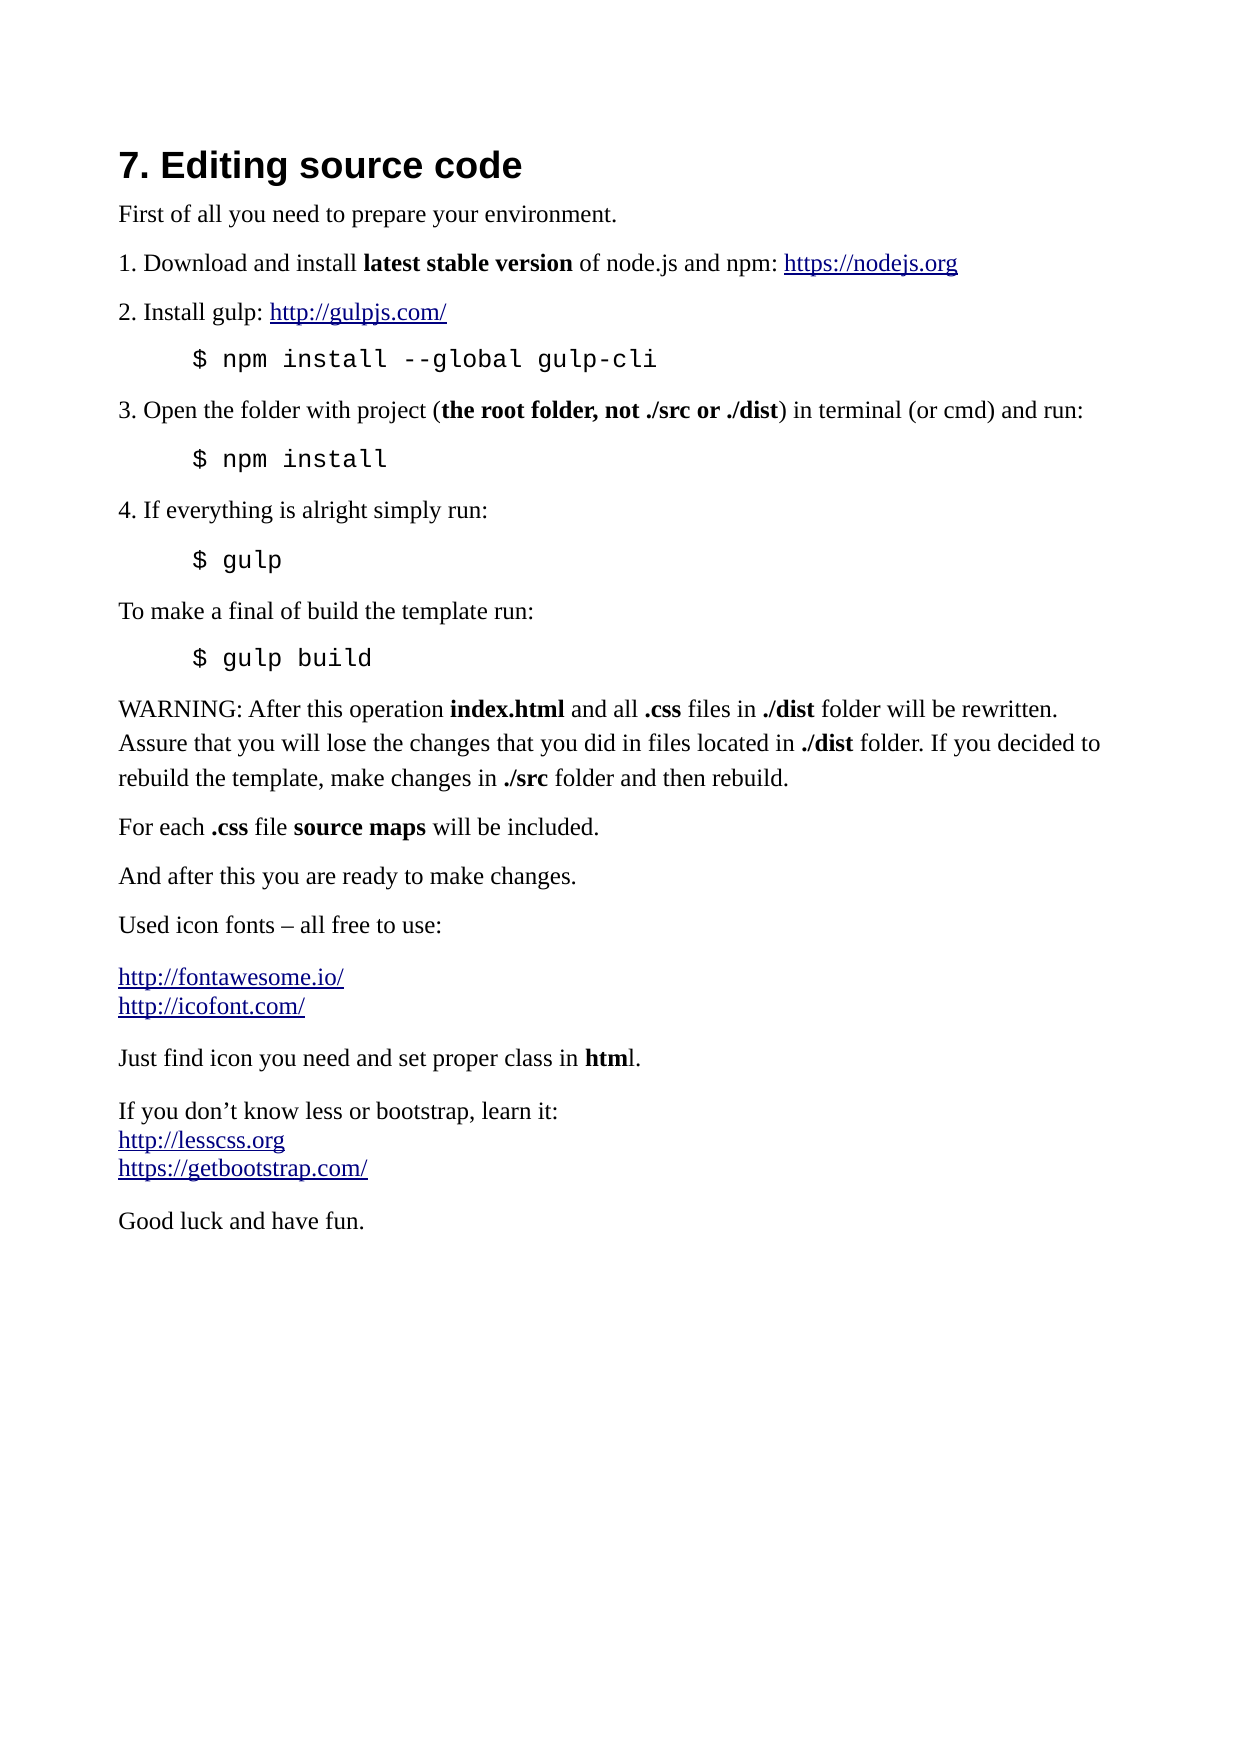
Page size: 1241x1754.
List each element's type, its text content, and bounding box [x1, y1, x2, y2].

text And after this you are ready to make changes. [118, 861, 1122, 890]
subtitle 7. Editing source code [118, 143, 1122, 187]
text 4. If everything is alright simply run: [118, 496, 1122, 524]
text To make a final of build the template run: [118, 596, 1122, 625]
text Good luck and have fun. [118, 1206, 1122, 1234]
text If you don’t know less or bootstrap, learn it: [118, 1096, 1122, 1125]
text https://getbootstrap.com/ [118, 1153, 1122, 1182]
text http://fontawesome.io/ [118, 962, 1122, 991]
text http://icofont.com/ [118, 991, 1122, 1020]
text WARNING: After this operation index.html and all .css files in ./dist folder will be rewritten. Assure that you will lose the changes that you did in files located in ./dist folder. If you decided to rebuild the template, make changes in ./src folder and then rebuild. [118, 694, 1122, 792]
text $ npm install --global gulp-cli [118, 346, 1122, 375]
text Just find icon you need and set proper class in html. [118, 1043, 1122, 1072]
text http://lesscss.org [118, 1125, 1122, 1153]
text $ gulp [118, 545, 1122, 576]
text First of all you need to prepare your environment. [118, 199, 1122, 228]
text For each .css file source maps will be included. [118, 812, 1122, 841]
text $ npm install [118, 444, 1122, 475]
text $ gulp build [118, 645, 1122, 674]
text 3. Open the folder with project (the root folder, not ./src or ./dist) in terminal (or cmd) and run: [118, 395, 1122, 424]
text Used icon fonts – all free to use: [118, 910, 1122, 939]
text 1. Download and install latest stable version of node.js and npm: https://nodejs.org [118, 248, 1122, 277]
text 2. Install gulp: http://gulpjs.com/ [118, 297, 1122, 326]
